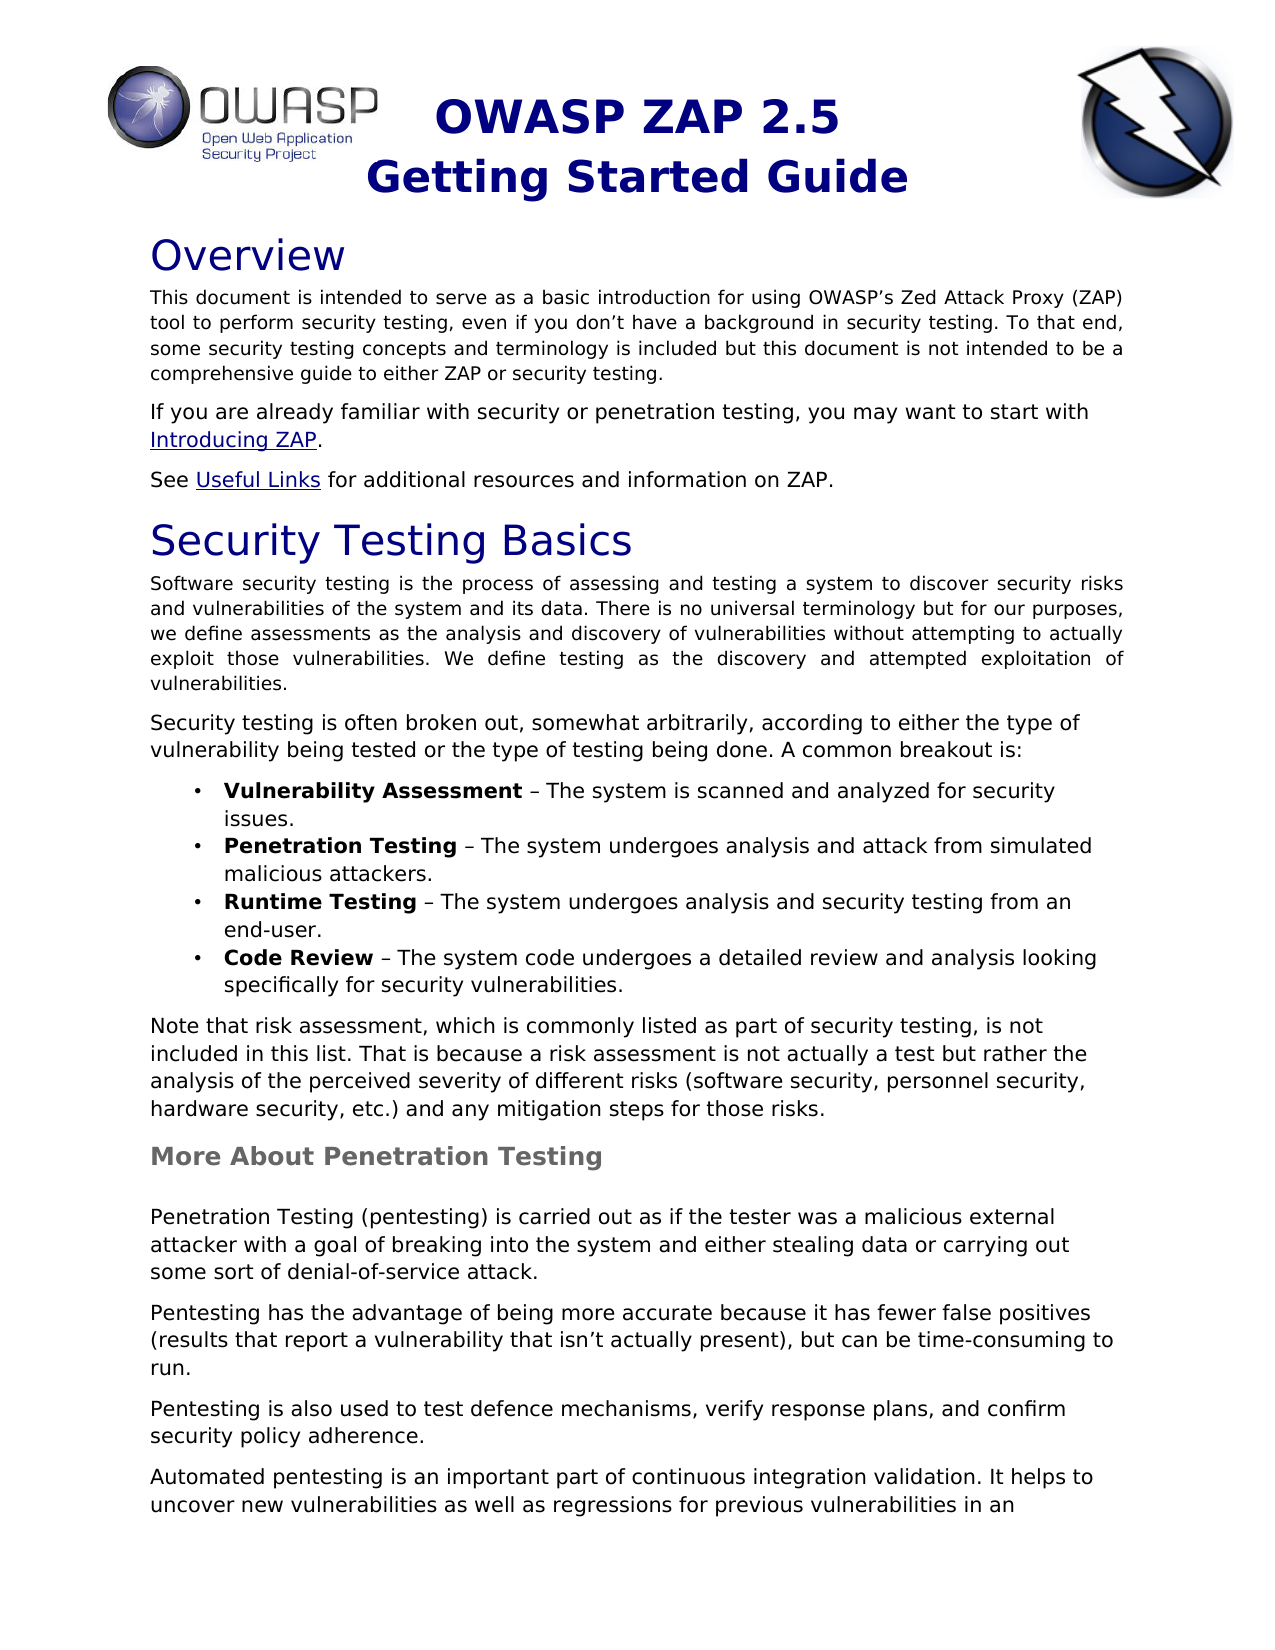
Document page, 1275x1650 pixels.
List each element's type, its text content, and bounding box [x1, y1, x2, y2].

text Automated pentesting is an important part of continuous integration validation. It helps to uncover new vulnerabilities as well as regressions for previous vulnerabilities in an [150, 1465, 1125, 1517]
list Runtime Testing – The system undergoes analysis and security testing from an end-user. [194, 890, 1125, 942]
title Getting Started Guide [150, 152, 1073, 203]
text Security testing is often broken out, somewhat arbitrarily, according to either the type of vulnerability being tested or the type of testing being done. A common breakout is: [150, 711, 1125, 763]
text Note that risk assessment, which is commonly listed as part of security testing, is not included in this list. That is because a risk assessment is not actually a test but rather the analysis of the perceived severity of different risks (software security, personnel security, hardware security, etc.) and any mitigation steps for those risks. [150, 1014, 1125, 1122]
picture [107, 66, 378, 162]
text If you are already familiar with security or penetration testing, you may want to start with Introducing ZAP. [150, 400, 1125, 452]
list Vulnerability Assessment – The system is scanned and analyzed for security issues. [194, 779, 1125, 831]
text Pentesting has the advantage of being more accurate because it has fewer false positives (results that report a vulnerability that isn’t actually present), but can be time-consuming to run. [150, 1301, 1125, 1381]
list Code Review – The system code undergoes a detailed review and analysis looking specifically for security vulnerabilities. [194, 946, 1125, 998]
list Penetration Testing – The system undergoes analysis and attack from simulated malicious attackers. [194, 834, 1125, 887]
title OWASP ZAP 2.5 [378, 91, 1073, 144]
text Pentesting is also used to test defence mechanisms, verify response plans, and confirm security policy adherence. [150, 1397, 1125, 1449]
text Software security testing is the process of assessing and testing a system to discover security risks and vulnerabilities of the system and its data. There is no universal terminology but for our purposes, we define assessments as the analysis and discovery of vulnerabilities without attempting to actually exploit those vulnerabilities. We define testing as the discovery and attempted exploitation of vulnerabilities. [150, 573, 1125, 695]
text Penetration Testing (pentesting) is carried out as if the tester was a malicious external attacker with a goal of breaking into the system and either stealing data or carrying out some sort of denial-of-service attack. [150, 1205, 1125, 1285]
text This document is intended to serve as a basic introduction for using OWASP’s Zed Attack Proxy (ZAP) tool to perform security testing, even if you don’t have a background in security testing. To that end, some security testing concepts and terminology is included but this document is not intended to be a comprehensive guide to either ZAP or security testing. [150, 287, 1125, 384]
subtitle Overview [150, 232, 1125, 280]
subtitle More About Penetration Testing [150, 1142, 1125, 1171]
text See Useful Links for additional resources and information on ZAP. [150, 468, 1125, 493]
picture [1073, 39, 1242, 207]
subtitle Security Testing Basics [150, 517, 1125, 566]
